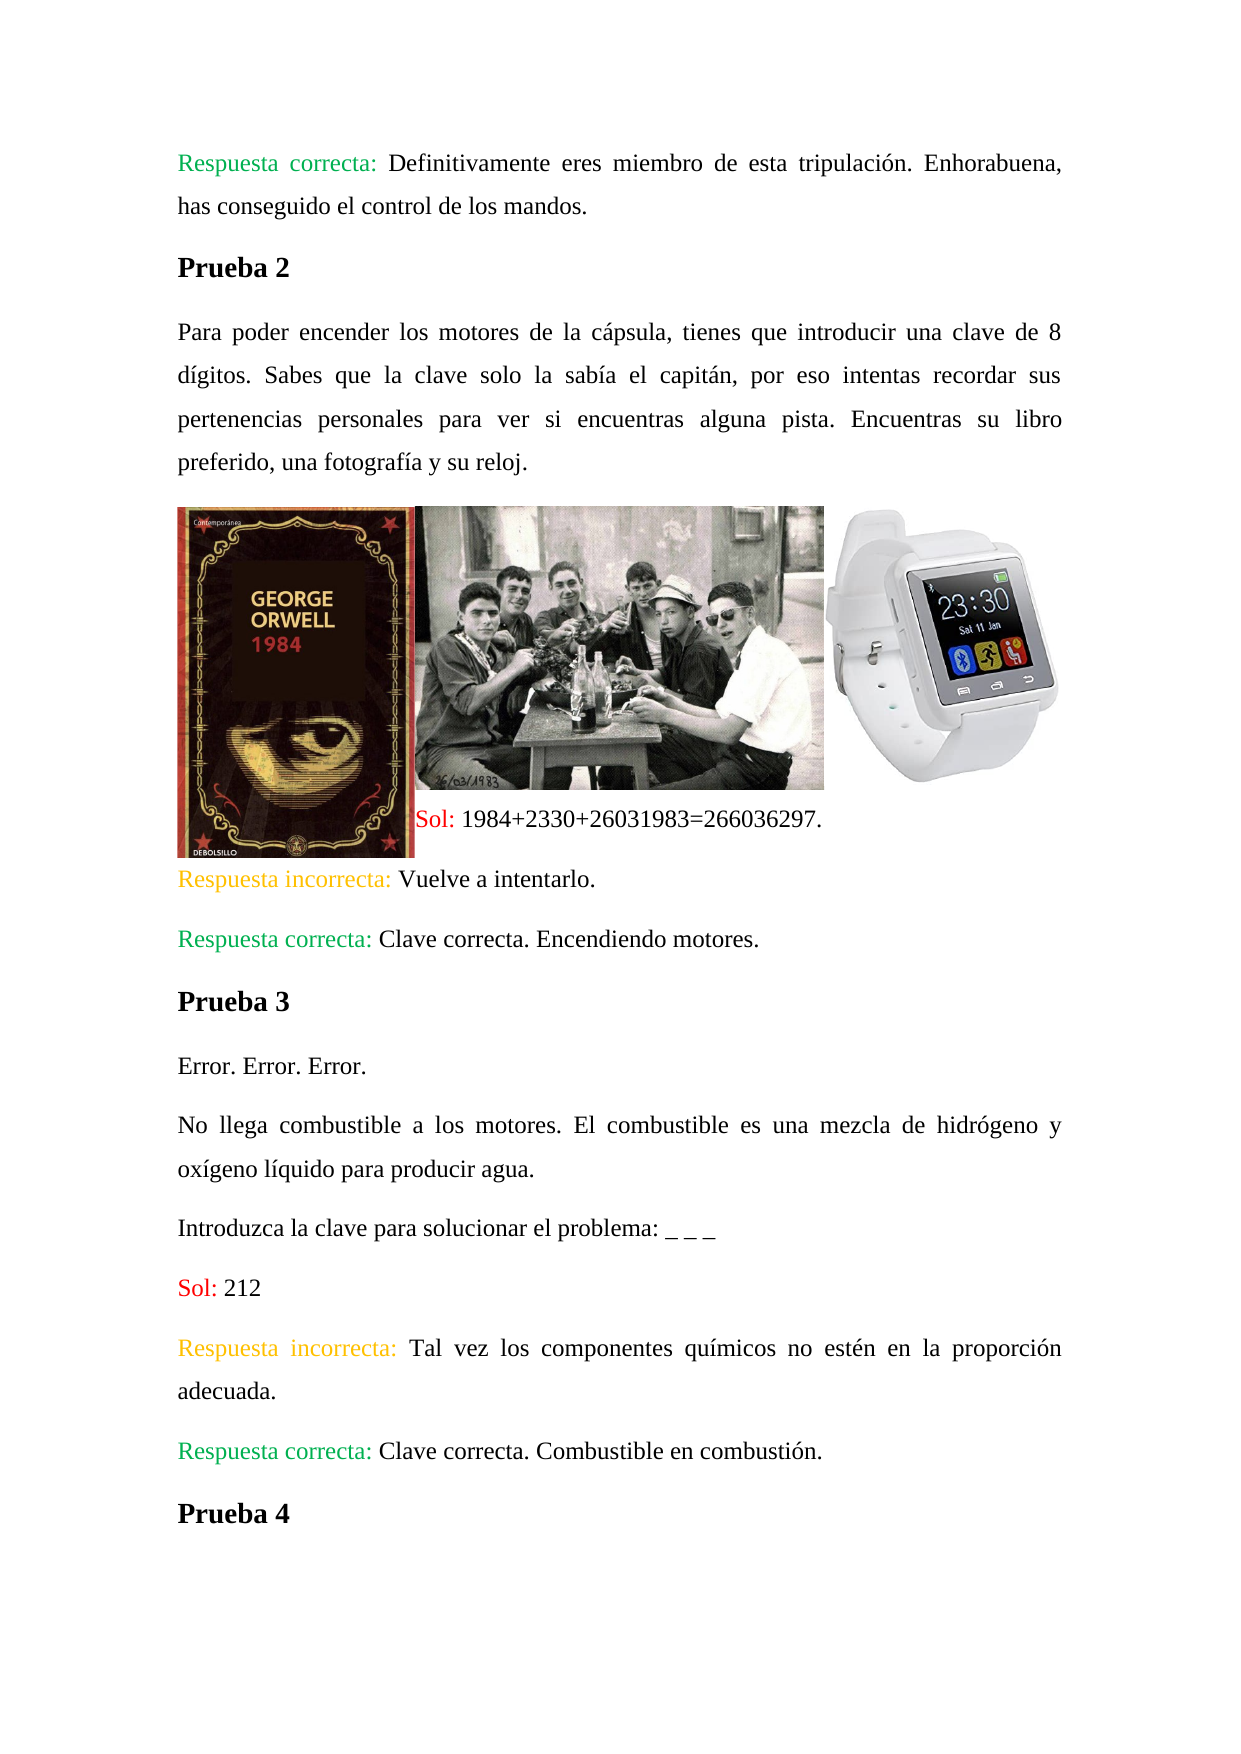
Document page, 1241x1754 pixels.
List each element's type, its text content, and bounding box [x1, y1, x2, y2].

text Respuesta correcta: Clave correcta. Encendiendo motores. [177, 924, 1063, 953]
text Prueba 2 [177, 251, 1063, 284]
text Respuesta correcta: Clave correcta. Combustible en combustión. [177, 1436, 1063, 1465]
text Sol: 1984+2330+26031983=266036297. [415, 507, 1063, 833]
text Respuesta incorrecta: Tal vez los componentes químicos no estén en la proporción adecuada. [177, 1333, 1063, 1405]
text No llega combustible a los motores. El combustible es una mezcla de hidrógeno y oxígeno líquido para producir agua. [177, 1111, 1063, 1182]
text Respuesta correcta: Definitivamente eres miembro de esta tripulación. Enhorabuena, has conseguido el control de los mandos. [177, 148, 1063, 219]
text Sol: 212 [177, 1273, 1063, 1302]
text Prueba 3 [177, 984, 1063, 1017]
text Prueba 4 [177, 1496, 1063, 1529]
text Introduzca la clave para solucionar el problema: _ _ _ [177, 1213, 1063, 1242]
text Error. Error. Error. [177, 1051, 1063, 1079]
text Para poder encender los motores de la cápsula, tienes que introducir una clave de 8 dígitos. Sabes que la clave solo la sabía el capitán, por eso intentas recordar sus pertenencias personales para ver si encuentras alguna pista. Encuentras su libro preferido, una fotografía y su reloj. [177, 317, 1063, 476]
text Respuesta incorrecta: Vuelve a intentarlo. [177, 864, 1063, 893]
